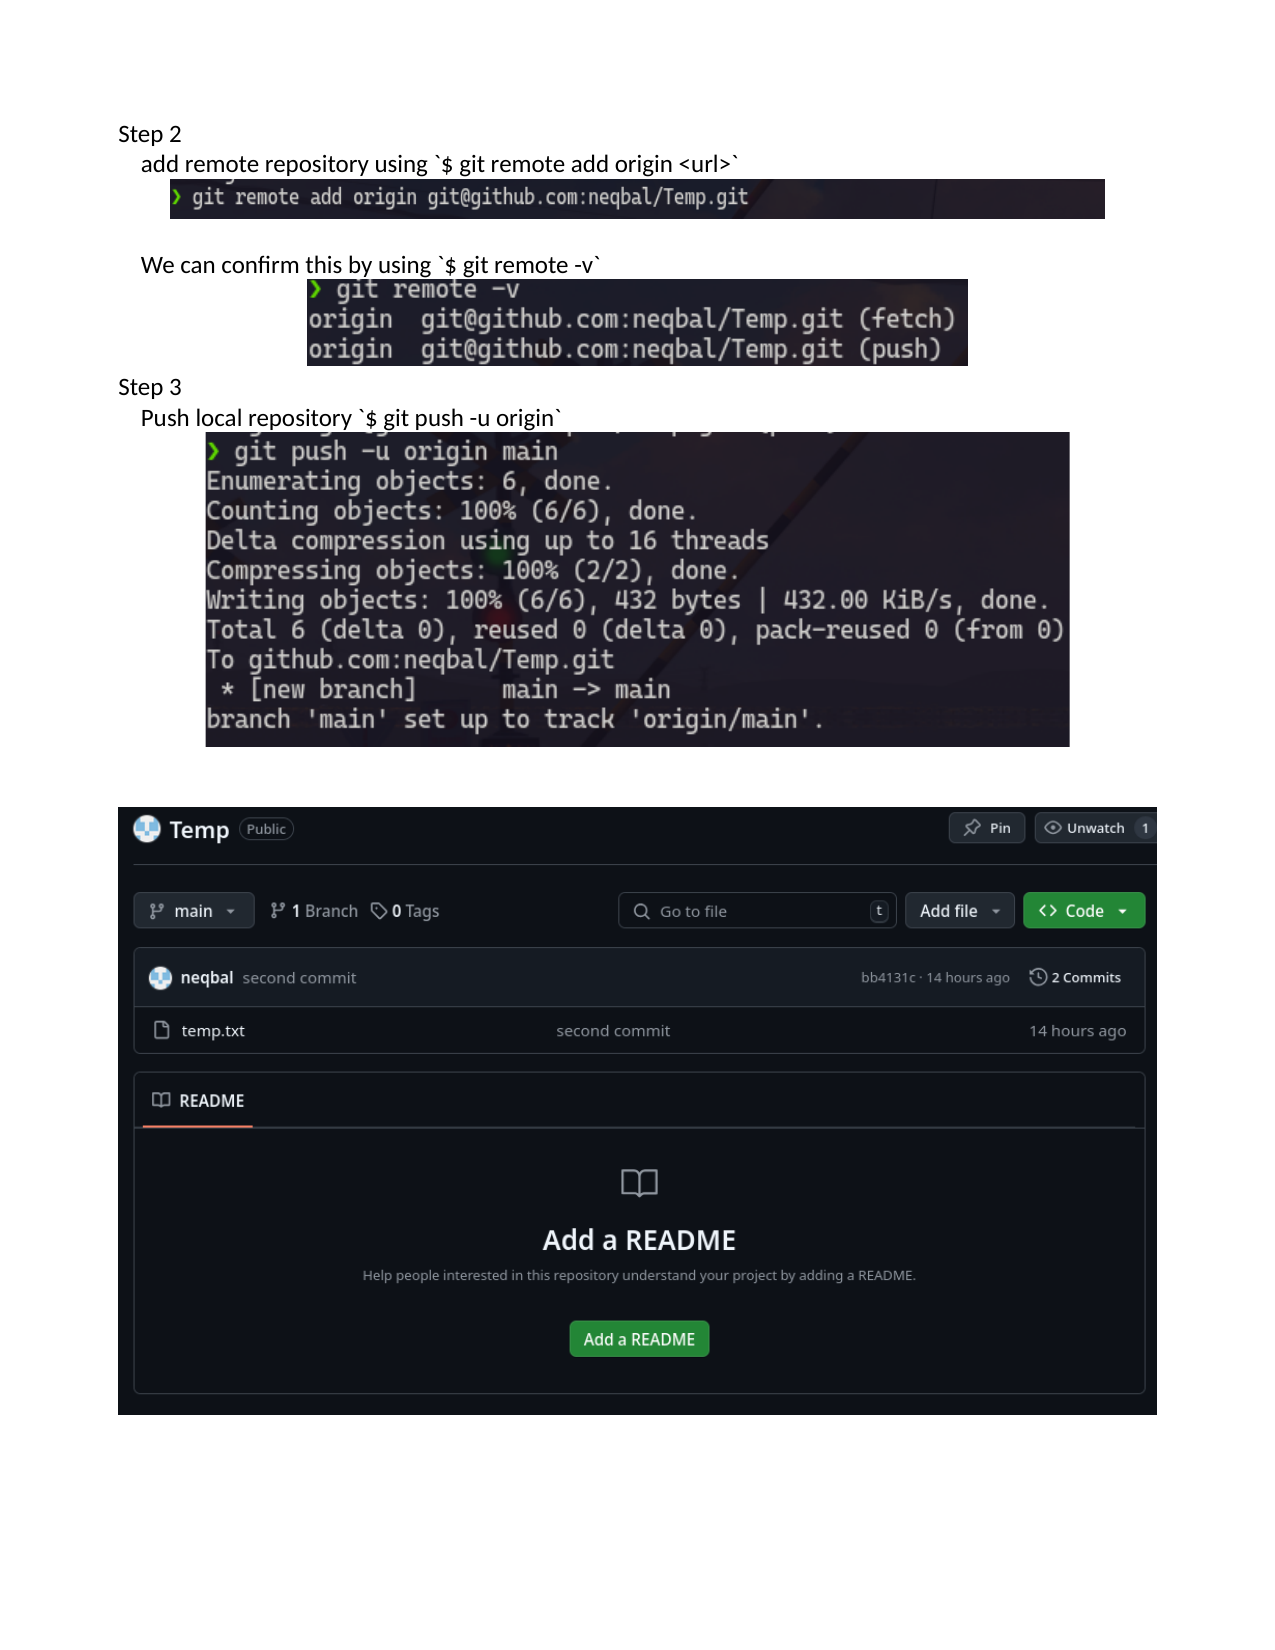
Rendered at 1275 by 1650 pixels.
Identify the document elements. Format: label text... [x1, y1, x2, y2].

text We can confirm this by using `$ git remote -v` [118, 249, 1157, 280]
picture [170, 179, 1105, 219]
picture [307, 279, 968, 366]
picture [118, 807, 1157, 1415]
text add remote repository using `$ git remote add origin <url>` [118, 149, 1157, 179]
text Push local repository `$ git push -u origin` [118, 402, 1157, 432]
text Step 2 [118, 118, 1157, 149]
text Step 3 [118, 371, 1157, 402]
picture [205, 432, 1070, 747]
